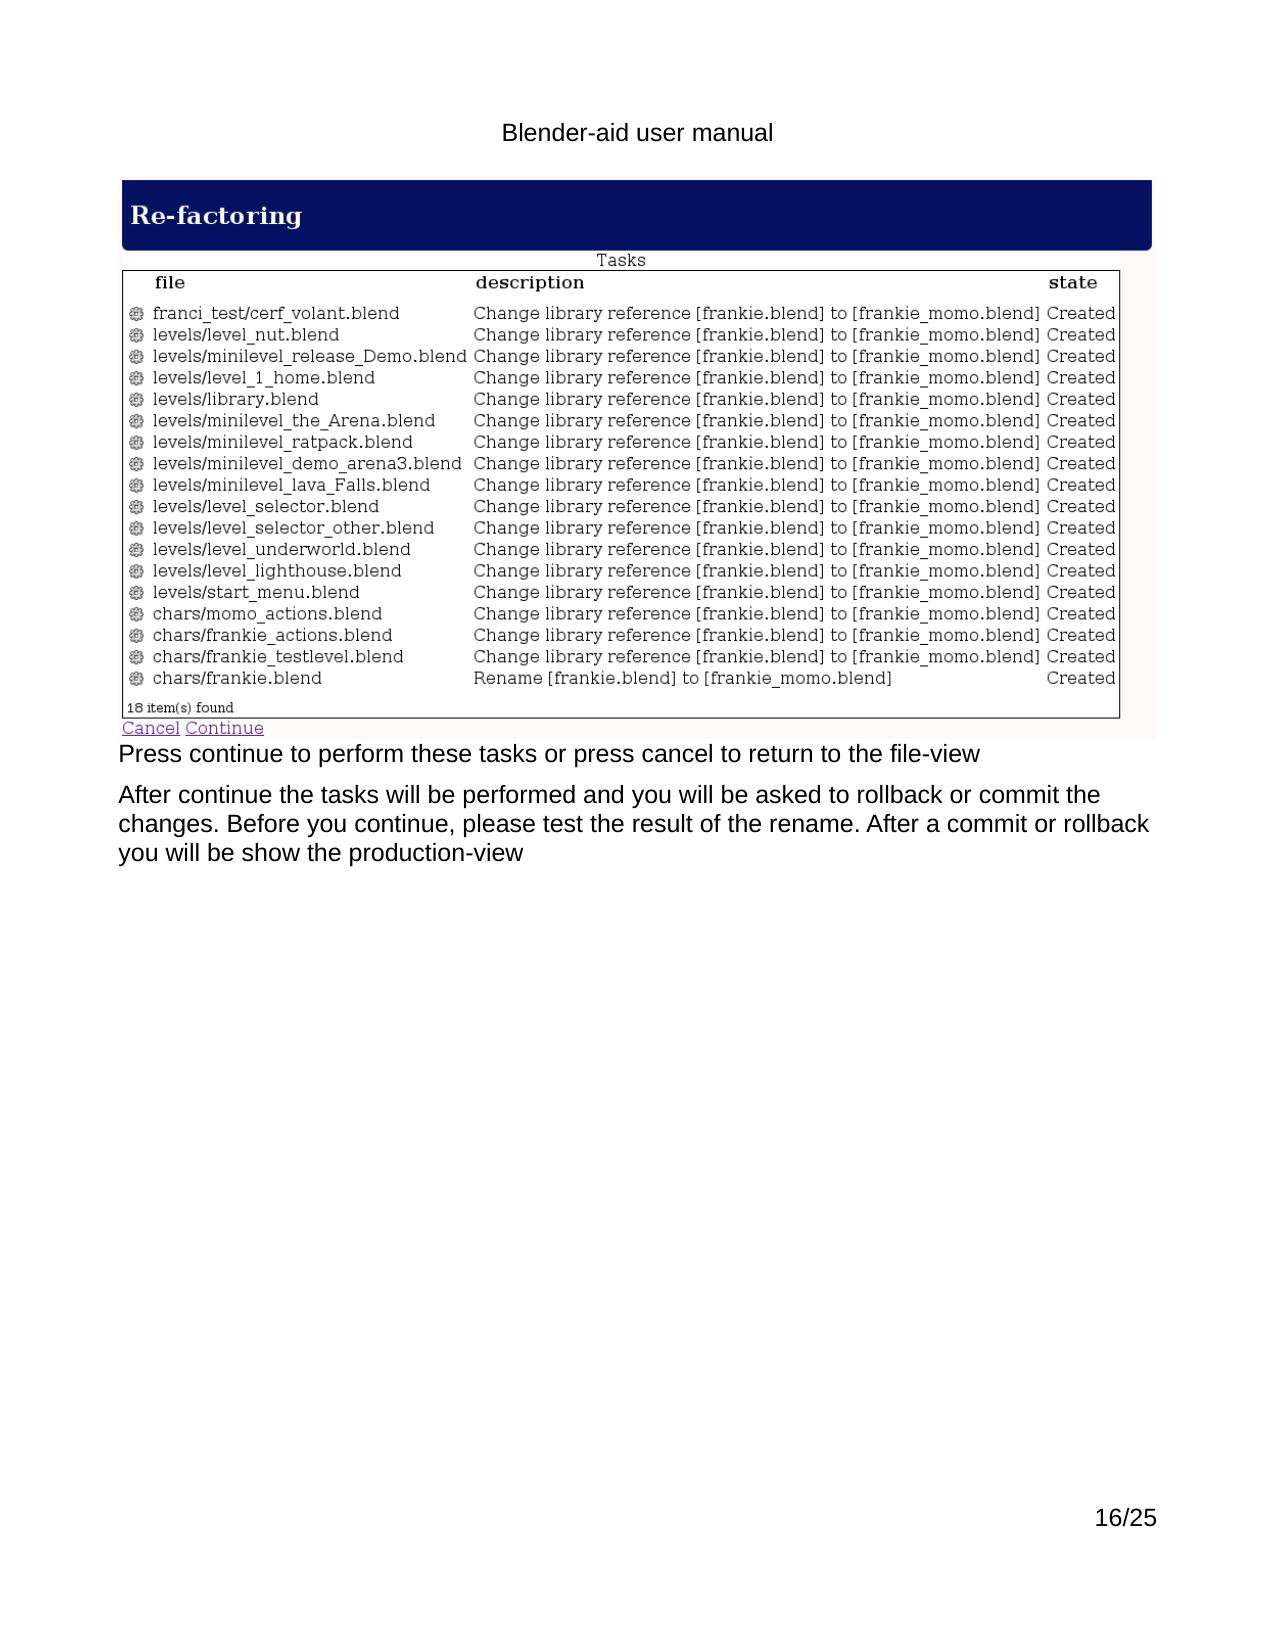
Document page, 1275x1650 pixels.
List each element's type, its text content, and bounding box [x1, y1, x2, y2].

text After continue the tasks will be performed and you will be asked to rollback or commit the changes. Before you continue, please test the result of the rename. After a commit or rollback you will be show the production-view [118, 780, 1157, 867]
picture [118, 176, 1157, 739]
text Press continue to perform these tasks or press cancel to return to the file-view [118, 739, 1157, 768]
